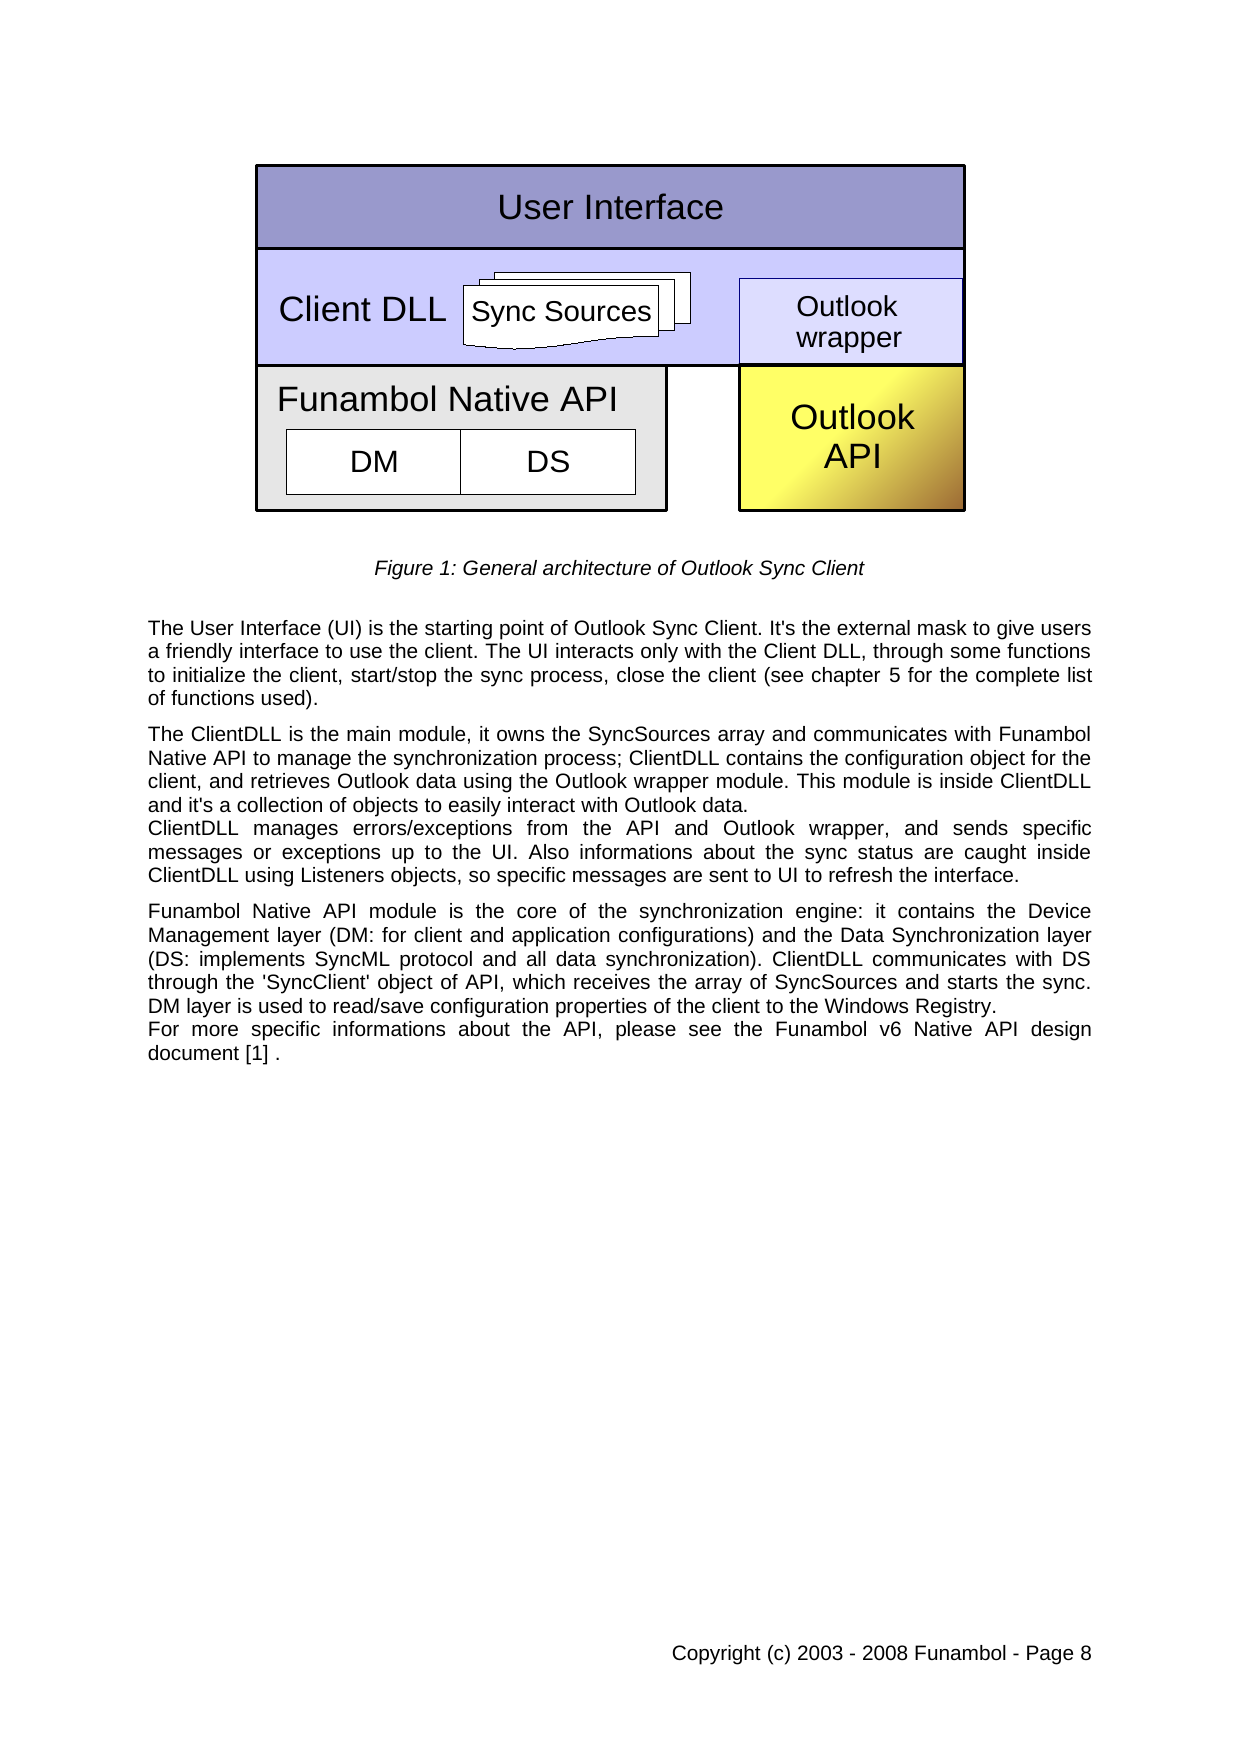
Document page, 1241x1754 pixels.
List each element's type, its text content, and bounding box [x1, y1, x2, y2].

text Figure 1: General architecture of Outlook Sync Client [214, 131, 1026, 579]
text Funambol Native API module is the core of the synchronization engine: it contains the Device Management layer (DM: for client and application configurations) and the Data Synchronization layer (DS: implements SyncML protocol and all data synchronization). ClientDLL communicates with DS through the 'SyncClient' object of API, which receives the array of SyncSources and starts the sync. DM layer is used to read/save configuration properties of the client to the Windows Registry. For more specific informations about the API, please see the Funambol v6 Native API design document [1] . [148, 900, 1093, 1065]
text The User Interface (UI) is the starting point of Outlook Sync Client. It's the external mask to give users a friendly interface to use the client. The UI interacts only with the Client DLL, through some functions to initialize the client, start/stop the sync process, close the client (see chapter 5 for the complete list of functions used). [148, 118, 1093, 710]
text The ClientDLL is the main module, it owns the SyncSources array and communicates with Funambol Native API to manage the synchronization process; ClientDLL contains the configuration object for the client, and retrieves Outlook data using the Outlook wrapper module. This module is inside ClientDLL and it's a collection of objects to easily interact with Outlook data. ClientDLL manages errors/exceptions from the API and Outlook wrapper, and sends specific messages or exceptions up to the UI. Also informations about the sync status are caught inside ClientDLL using Listeners objects, so specific messages are sent to UI to refresh the interface. [148, 723, 1093, 887]
